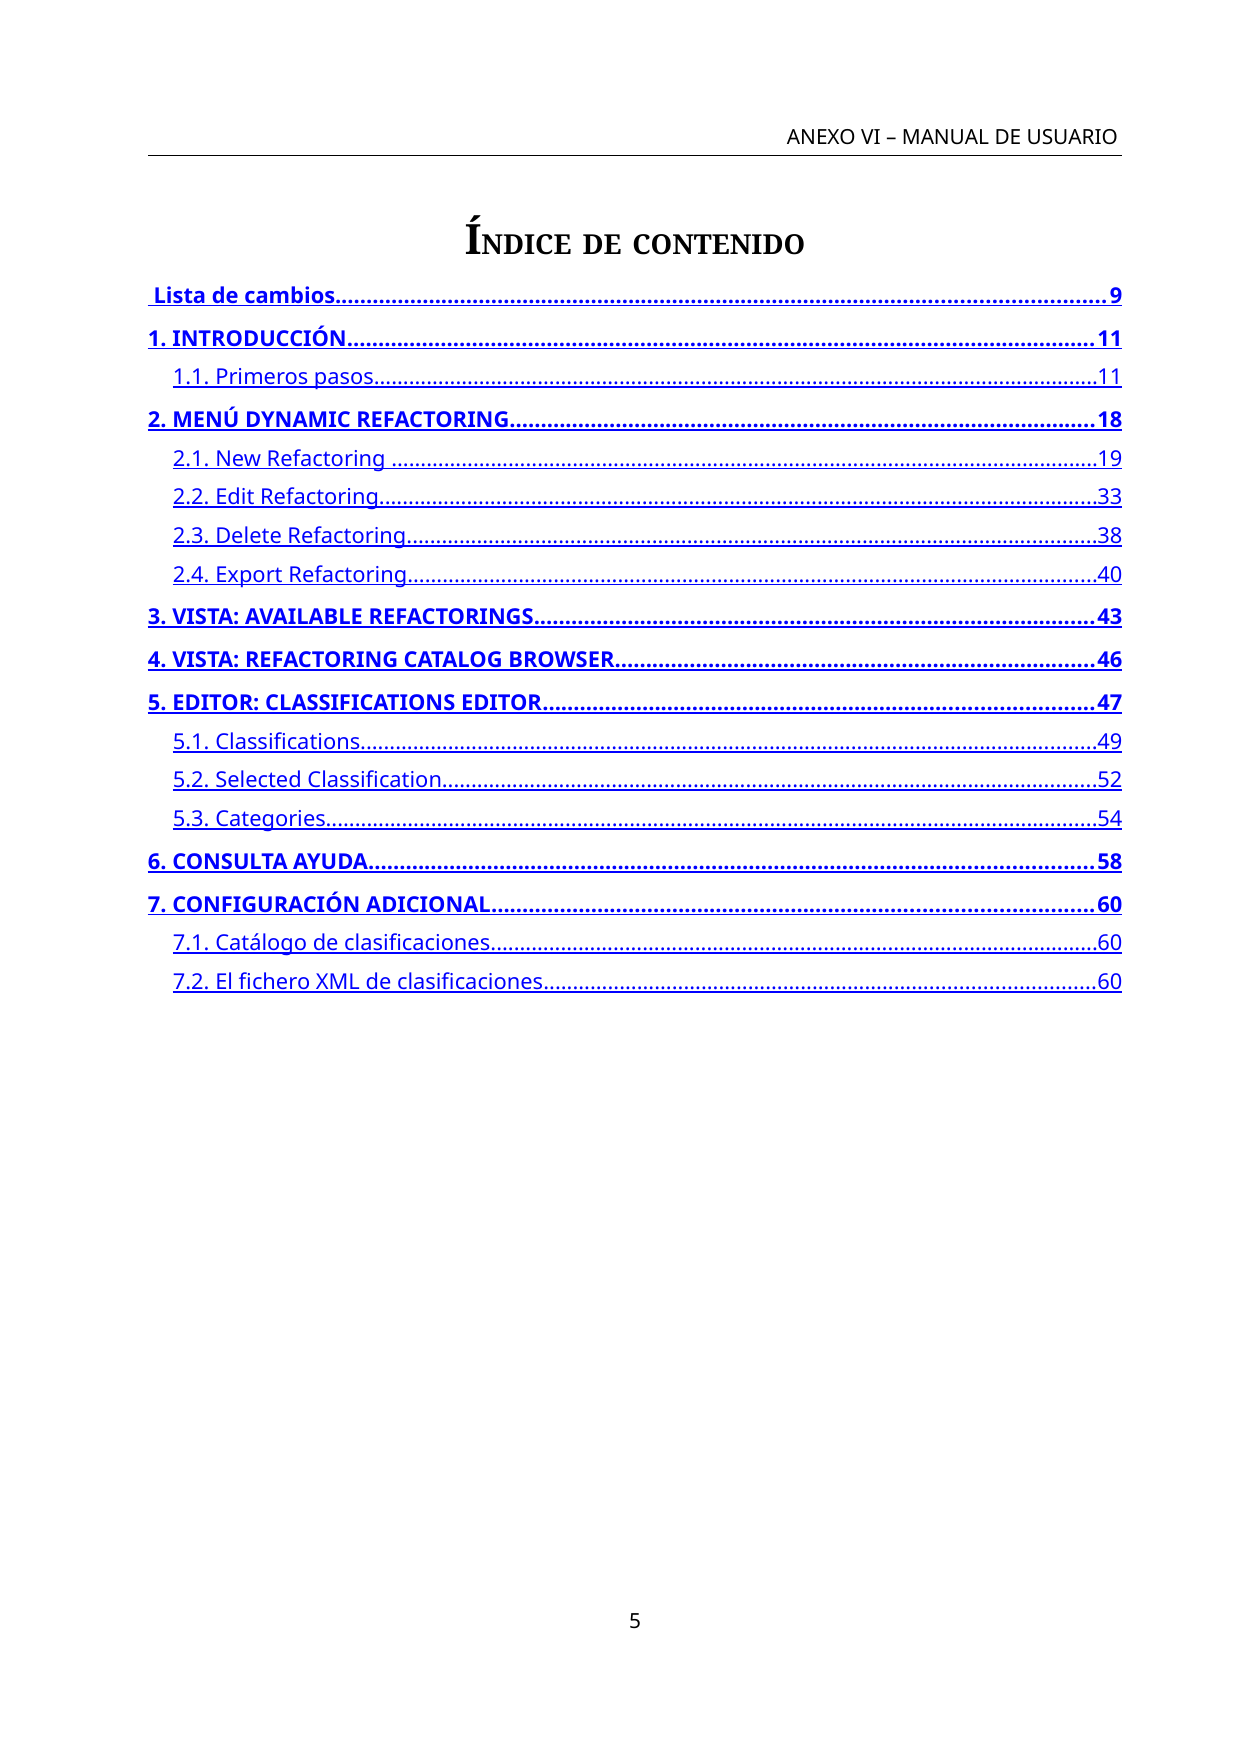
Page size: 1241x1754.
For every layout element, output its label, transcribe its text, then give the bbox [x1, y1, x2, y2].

text 2. MENÚ DYNAMIC REFACTORING 18 [148, 404, 1122, 429]
text 5.3. Categories 54 [173, 803, 1122, 828]
subtitle Índice de contenido [148, 210, 1122, 267]
text 2.2. Edit Refactoring 33 [173, 481, 1122, 506]
text 1.1. Primeros pasos 11 [173, 361, 1122, 386]
text 1. INTRODUCCIÓN 11 [148, 322, 1122, 348]
text 2.4. Export Refactoring 40 [173, 558, 1122, 584]
text 7. CONFIGURACIÓN ADICIONAL 60 [148, 888, 1122, 914]
text 5.2. Selected Classification 52 [173, 764, 1122, 789]
text 2.1. New Refactoring 19 [173, 443, 1122, 468]
text 5.1. Classifications 49 [173, 726, 1122, 751]
text 5. EDITOR: CLASSIFICATIONS EDITOR 47 [148, 687, 1122, 712]
text 7.2. El fichero XML de clasificaciones 60 [173, 966, 1122, 991]
text 6. CONSULTA AYUDA 58 [148, 846, 1122, 871]
text Lista de cambios 9 [148, 280, 1122, 305]
text 7.1. Catálogo de clasificaciones 60 [173, 927, 1122, 952]
text 4. VISTA: REFACTORING CATALOG BROWSER 46 [148, 644, 1122, 669]
text 3. VISTA: AVAILABLE REFACTORINGS 43 [148, 601, 1122, 626]
text 2.3. Delete Refactoring 38 [173, 520, 1122, 545]
